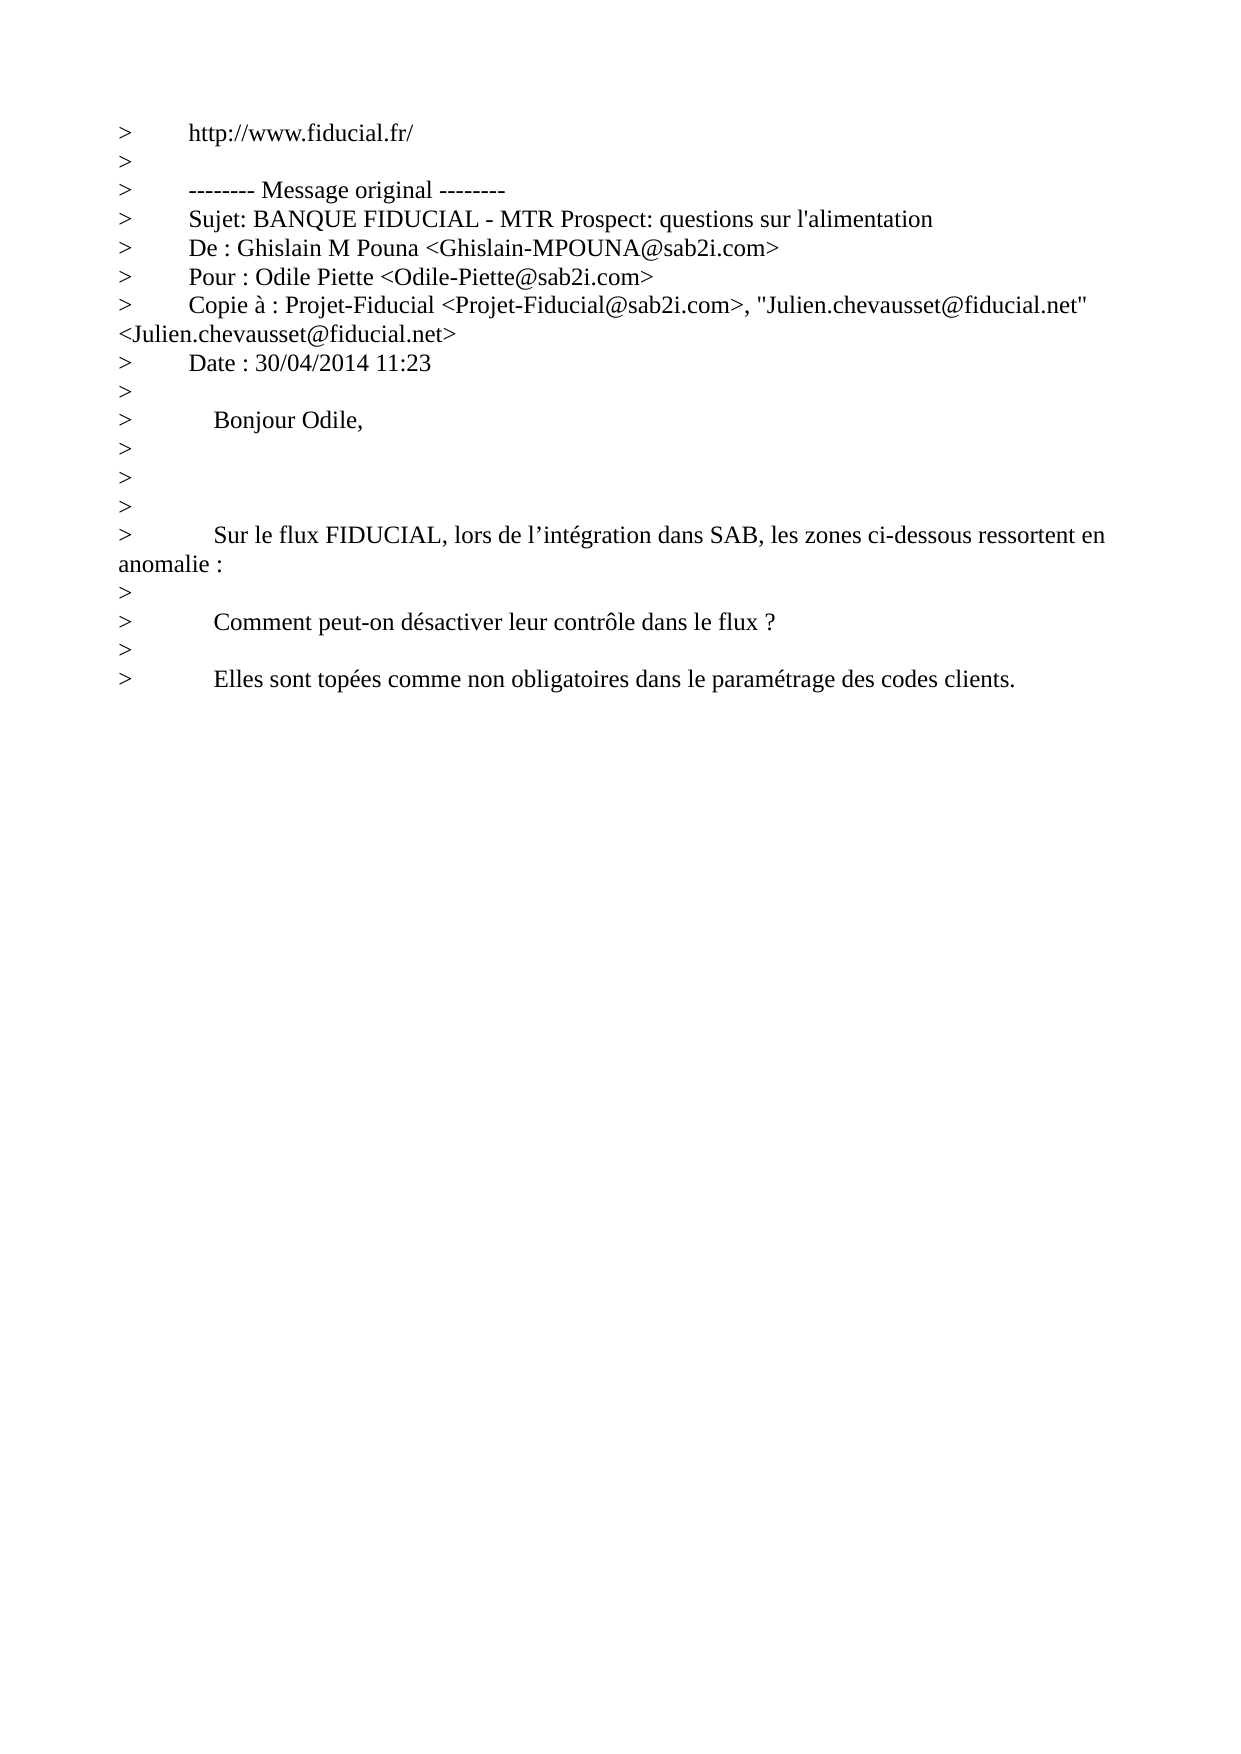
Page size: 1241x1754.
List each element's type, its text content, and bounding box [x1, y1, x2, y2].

text > Sur le flux FIDUCIAL, lors de l’intégration dans SAB, les zones ci-dessous ressortent en anomalie : [118, 521, 1122, 578]
text > Pour : Odile Piette <Odile-Piette@sab2i.com> [118, 262, 1122, 291]
text > De : Ghislain M Pouna <Ghislain-MPOUNA@sab2i.com> [118, 233, 1122, 262]
text > [118, 147, 1122, 176]
text > Copie à : Projet-Fiducial <Projet-Fiducial@sab2i.com>, "Julien.chevausset@fiducial.net" <Julien.chevausset@fiducial.net> [118, 291, 1122, 348]
text > [118, 636, 1122, 664]
text > Date : 30/04/2014 11:23 [118, 348, 1122, 377]
text > Comment peut-on désactiver leur contrôle dans le flux ? [118, 607, 1122, 636]
text > Elles sont topées comme non obligatoires dans le paramétrage des codes clients. [118, 664, 1122, 693]
text > -------- Message original -------- [118, 176, 1122, 204]
text > [118, 377, 1122, 406]
text > Sujet: BANQUE FIDUCIAL - MTR Prospect: questions sur l'alimentation [118, 204, 1122, 233]
text > [118, 463, 1122, 492]
text > [118, 434, 1122, 463]
text > [118, 492, 1122, 521]
text > http://www.fiducial.fr/ [118, 118, 1122, 147]
text > Bonjour Odile, [118, 406, 1122, 434]
text > [118, 578, 1122, 607]
